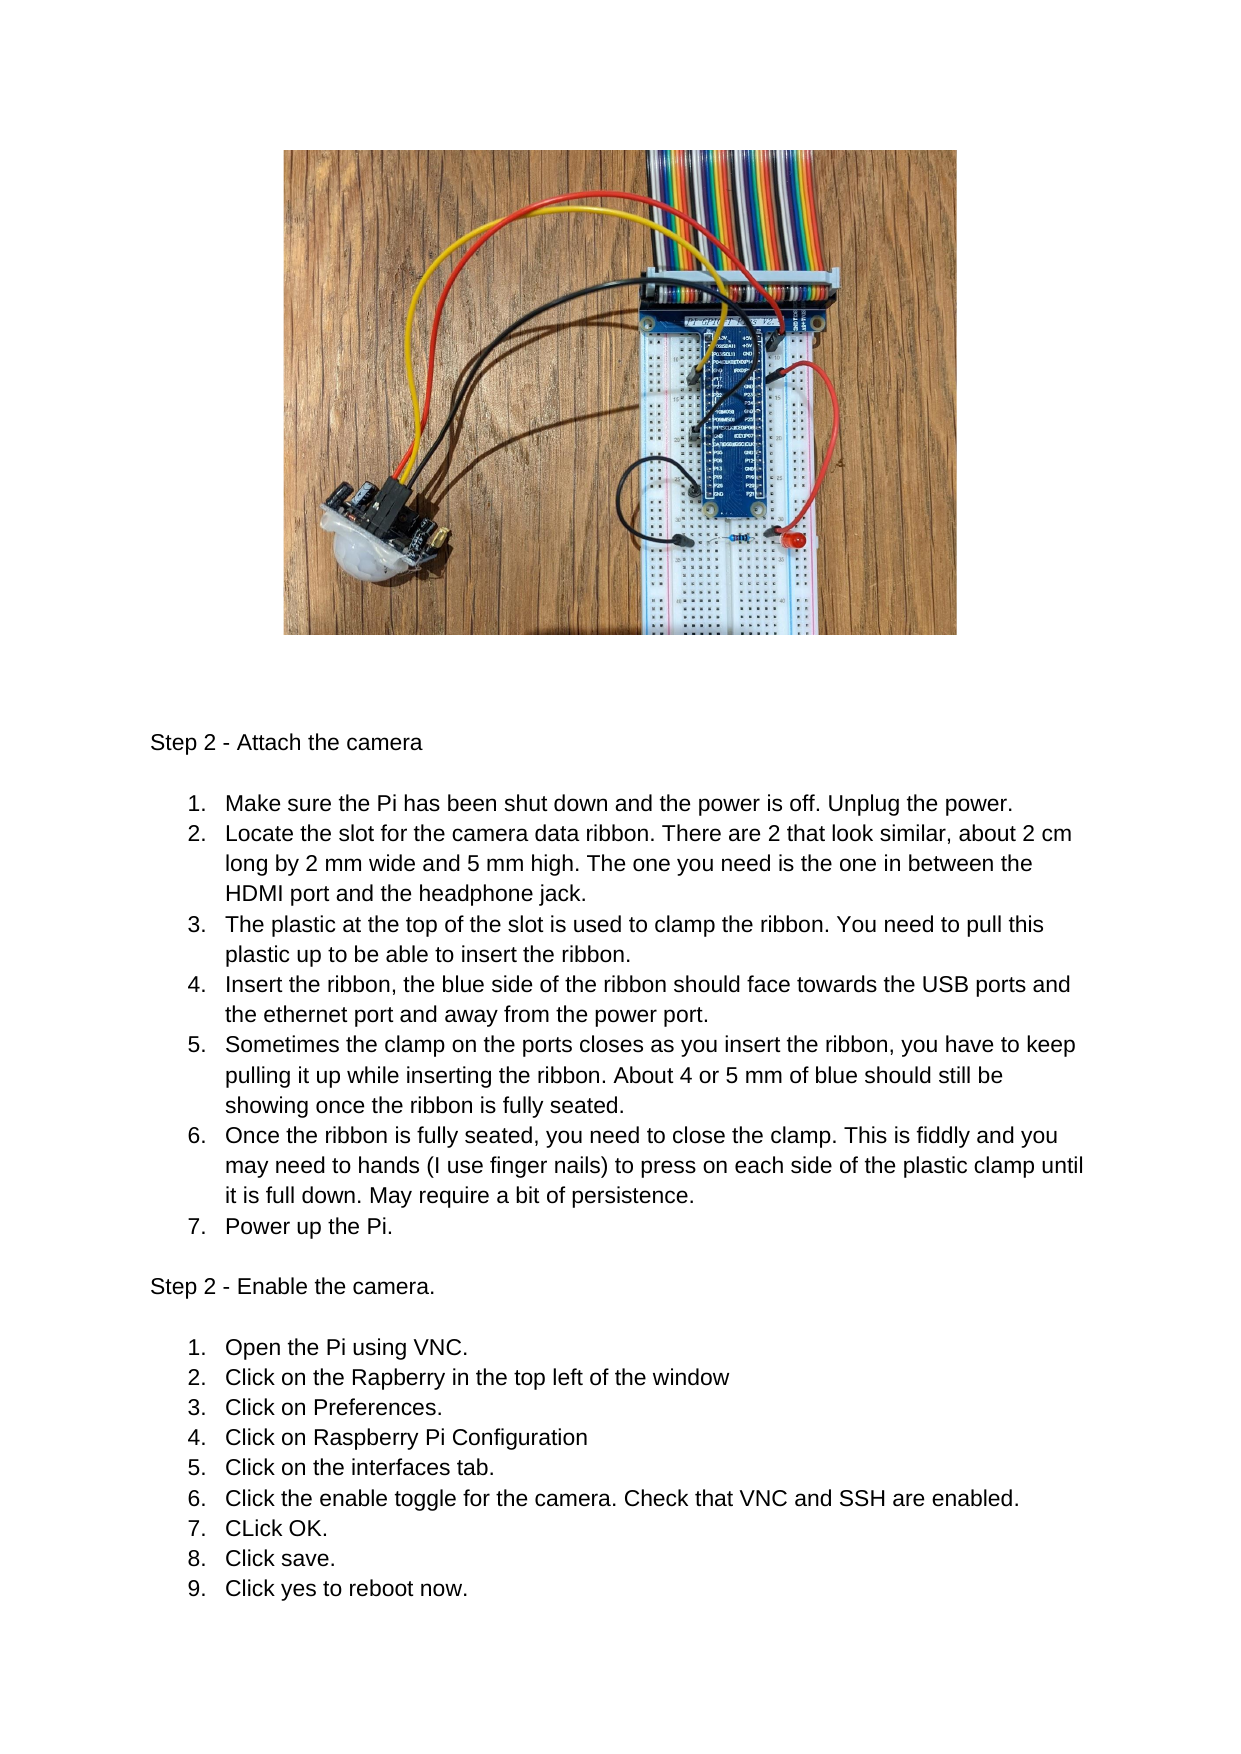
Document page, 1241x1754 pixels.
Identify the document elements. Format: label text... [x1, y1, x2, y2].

list The plastic at the top of the slot is used to clamp the ribbon. You need to pull this plastic up to be able to insert the ribbon. [187, 911, 1090, 967]
list Click on Preferences. [187, 1394, 1090, 1420]
list Locate the slot for the camera data ribbon. There are 2 that look similar, about 2 cm long by 2 mm wide and 5 mm high. The one you need is the one in between the HDMI port and the headphone jack. [187, 820, 1090, 907]
list Power up the Pi. [187, 1213, 1090, 1239]
picture [283, 150, 957, 492]
list Click on the interfaces tab. [187, 1454, 1090, 1481]
list Click yes to reboot now. [187, 1575, 1090, 1602]
list Open the Pi using VNC. [187, 1333, 1090, 1360]
list Click save. [187, 1545, 1090, 1571]
list Click on the Rapberry in the top left of the window [187, 1364, 1090, 1390]
list Insert the ribbon, the blue side of the ribbon should face towards the USB ports and the ethernet port and away from the power port. [187, 971, 1090, 1028]
list CLick OK. [187, 1515, 1090, 1541]
text Step 2 - Attach the camera [150, 729, 1090, 756]
list Sometimes the clamp on the ports closes as you insert the ribbon, you have to keep pulling it up while inserting the ribbon. About 4 or 5 mm of blue should still be showing once the ribbon is fully seated. [187, 1031, 1090, 1118]
list Click the enable toggle for the camera. Check that VNC and SSH are enabled. [187, 1484, 1090, 1511]
list Once the ribbon is fully seated, you need to close the clamp. This is fiddly and you may need to hands (I use finger nails) to press on each side of the plastic clamp until it is full down. May require a bit of persistence. [187, 1122, 1090, 1209]
list Make sure the Pi has been shut down and the power is off. Unplug the power. [187, 790, 1090, 816]
text Step 2 - Enable the camera. [150, 1273, 1090, 1299]
list Click on Raspberry Pi Configuration [187, 1424, 1090, 1451]
